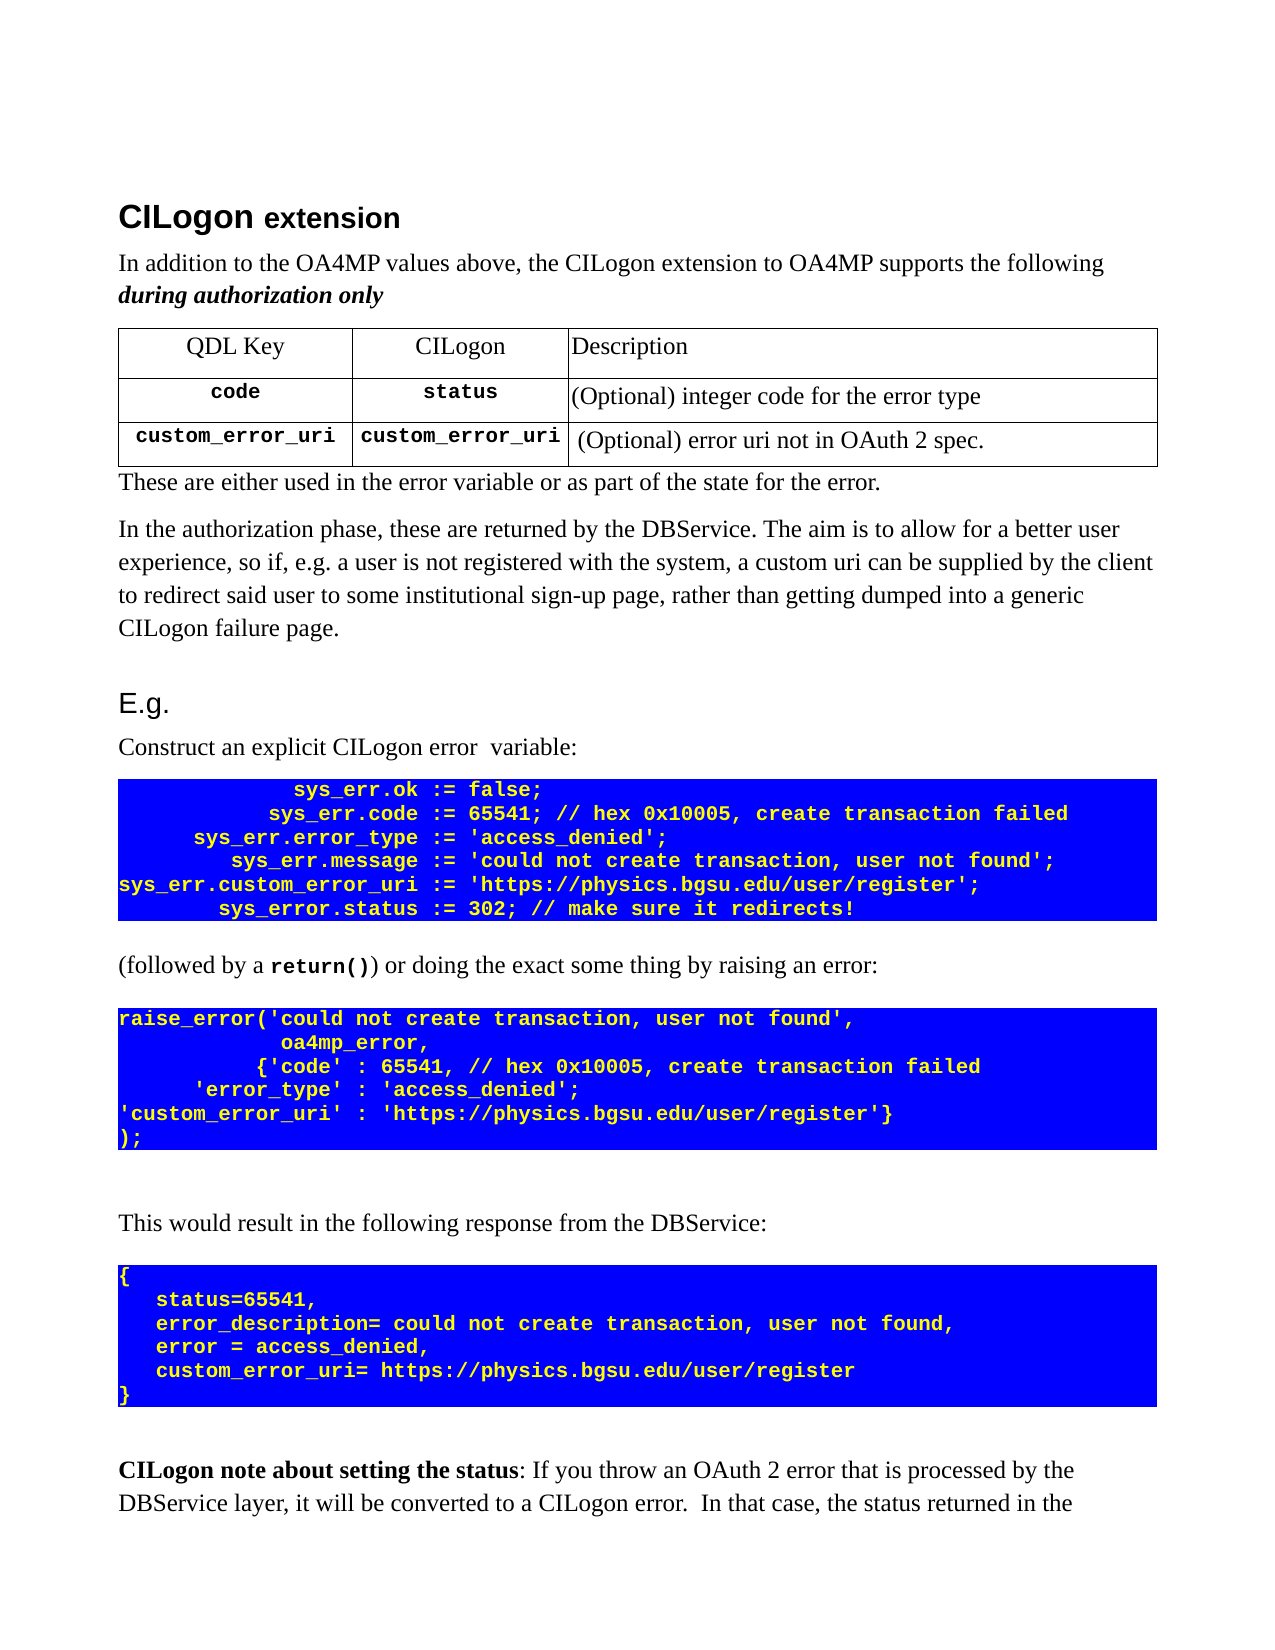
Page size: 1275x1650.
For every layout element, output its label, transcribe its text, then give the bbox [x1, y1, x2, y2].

text 'error_type' : 'access_denied'; [118, 1079, 1157, 1103]
text These are either used in the error variable or as part of the state for the error. [118, 467, 1157, 495]
text In the authorization phase, these are returned by the DBService. The aim is to allow for a better user experience, so if, e.g. a user is not registered with the system, a custom uri can be supplied by the client to redirect said user to some institutional sign-up page, rather than getting dumped into a generic CILogon failure page. [118, 514, 1157, 642]
table_header CILogon [353, 329, 568, 378]
text {'code' : 65541, // hex 0x10005, create transaction failed [118, 1056, 1157, 1079]
table_cell custom_error_uri [353, 423, 568, 466]
text This would result in the following response from the DBService: [118, 1208, 1157, 1237]
table_cell custom_error_uri [119, 423, 352, 466]
text sys_err.ok := false; [118, 779, 1157, 803]
text (followed by a return()) or doing the exact some thing by raising an error: [118, 950, 1157, 980]
text sys_err.custom_error_uri := 'https://physics.bgsu.edu/user/register'; [118, 874, 1157, 898]
table_header Description [569, 329, 1157, 378]
text } [118, 1383, 1157, 1407]
text sys_err.error_type := 'access_denied'; [118, 827, 1157, 850]
subtitle CILogon extension [118, 196, 1157, 235]
table_cell code [119, 379, 352, 422]
text sys_err.message := 'could not create transaction, user not found'; [118, 850, 1157, 874]
table_cell (Optional) integer code for the error type [569, 379, 1157, 422]
text CILogon note about setting the status: If you throw an OAuth 2 error that is processed by the DBService layer, it will be converted to a CILogon error. In that case, the status returned in the [118, 1455, 1157, 1517]
text raise_error('could not create transaction, user not found', [118, 1008, 1157, 1032]
text In addition to the OA4MP values above, the CILogon extension to OA4MP supports the following during authorization only [118, 248, 1157, 309]
table_cell (Optional) error uri not in OAuth 2 spec. [569, 423, 1157, 466]
table_header QDL Key [119, 329, 352, 378]
text error_description= could not create transaction, user not found, [118, 1313, 1157, 1336]
text error = access_denied, [118, 1336, 1157, 1360]
text oa4mp_error, [118, 1032, 1157, 1056]
text sys_error.status := 302; // make sure it redirects! [118, 898, 1157, 921]
text status=65541, [118, 1289, 1157, 1313]
text Construct an explicit CILogon error variable: [118, 732, 1157, 761]
subtitle E.g. [118, 686, 1157, 719]
text sys_err.code := 65541; // hex 0x10005, create transaction failed [118, 803, 1157, 827]
text { [118, 1265, 1157, 1289]
text custom_error_uri= https://physics.bgsu.edu/user/register [118, 1360, 1157, 1383]
table_cell status [353, 379, 568, 422]
text ); [118, 1127, 1157, 1150]
text 'custom_error_uri' : 'https://physics.bgsu.edu/user/register'} [118, 1103, 1157, 1127]
